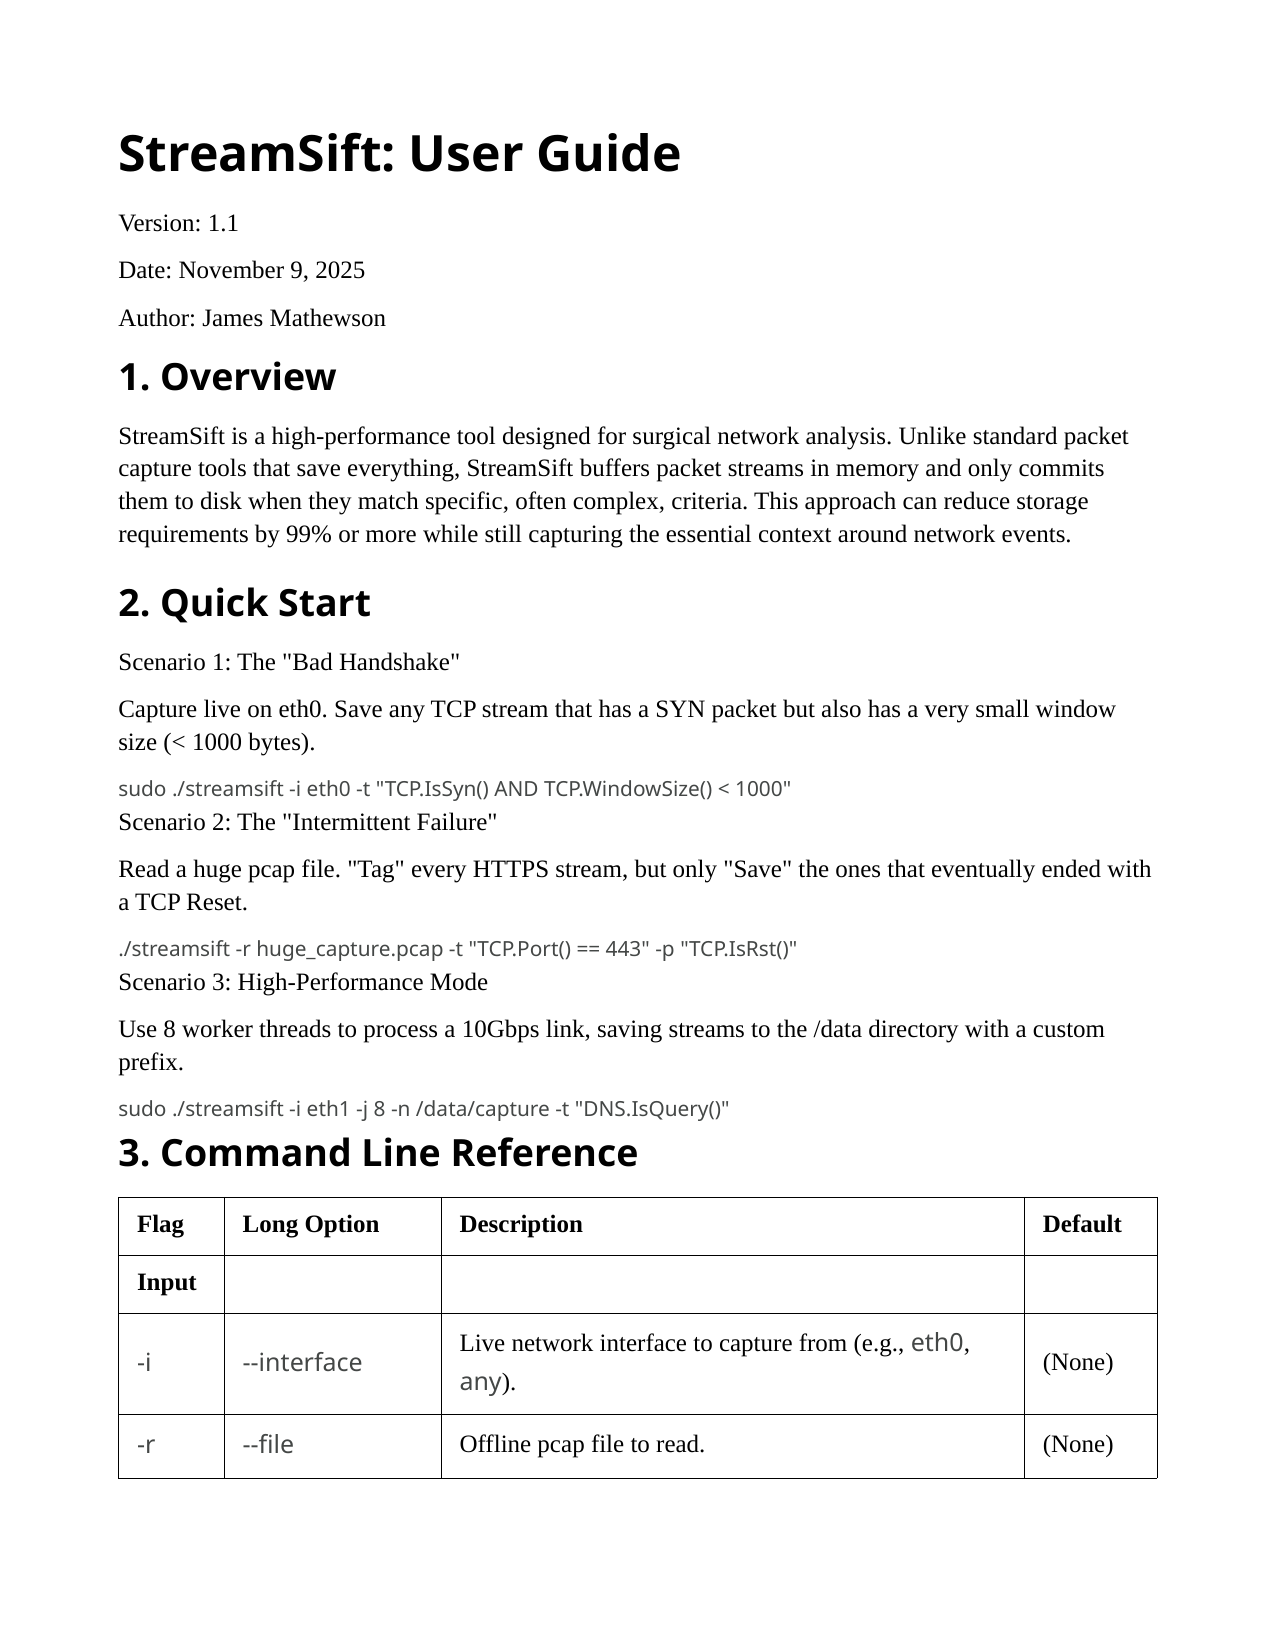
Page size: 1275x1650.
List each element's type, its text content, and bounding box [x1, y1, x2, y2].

table_cell --interface [225, 1314, 441, 1414]
text Scenario 3: High-Performance Mode [118, 967, 1157, 995]
subtitle 3. Command Line Reference [118, 1126, 1157, 1177]
text Date: November 9, 2025 [118, 256, 1157, 284]
table_cell Live network interface to capture from (e.g., eth0, any). [442, 1314, 1024, 1414]
table_header Description [442, 1198, 1024, 1255]
text ./streamsift -r huge_capture.pcap -t "TCP.Port() == 443" -p "TCP.IsRst()" [118, 934, 1157, 963]
table_cell (None) [1025, 1314, 1157, 1414]
text StreamSift is a high-performance tool designed for surgical network analysis. Unlike standard packet capture tools that save everything, StreamSift buffers packet streams in memory and only commits them to disk when they match specific, often complex, criteria. This approach can reduce storage requirements by 99% or more while still capturing the essential context around network events. [118, 421, 1157, 548]
table_cell -i [119, 1314, 224, 1414]
text sudo ./streamsift -i eth1 -j 8 -n /data/capture -t "DNS.IsQuery()" [118, 1094, 1157, 1122]
table_cell [225, 1256, 441, 1312]
table_cell Offline pcap file to read. [442, 1415, 1024, 1477]
subtitle StreamSift: User Guide [118, 118, 1157, 186]
text Capture live on eth0. Save any TCP stream that has a SYN packet but also has a very small window size (< 1000 bytes). [118, 694, 1157, 756]
subtitle 1. Overview [118, 350, 1157, 401]
text Author: James Mathewson [118, 303, 1157, 332]
table_cell --file [225, 1415, 441, 1477]
table_cell Input [119, 1256, 224, 1312]
table_cell [442, 1256, 1024, 1312]
table_header Flag [119, 1198, 224, 1255]
subtitle 2. Quick Start [118, 577, 1157, 628]
text Version: 1.1 [118, 208, 1157, 237]
table_header Long Option [225, 1198, 441, 1255]
text Read a huge pcap file. "Tag" every HTTPS stream, but only "Save" the ones that eventually ended with a TCP Reset. [118, 854, 1157, 916]
text Scenario 2: The "Intermittent Failure" [118, 807, 1157, 836]
text sudo ./streamsift -i eth0 -t "TCP.IsSyn() AND TCP.WindowSize() < 1000" [118, 774, 1157, 803]
text Scenario 1: The "Bad Handshake" [118, 647, 1157, 676]
table_cell (None) [1025, 1415, 1157, 1477]
table_header Default [1025, 1198, 1157, 1255]
table_cell [1025, 1256, 1157, 1312]
text Use 8 worker threads to process a 10Gbps link, saving streams to the /data directory with a custom prefix. [118, 1014, 1157, 1075]
table_cell -r [119, 1415, 224, 1477]
